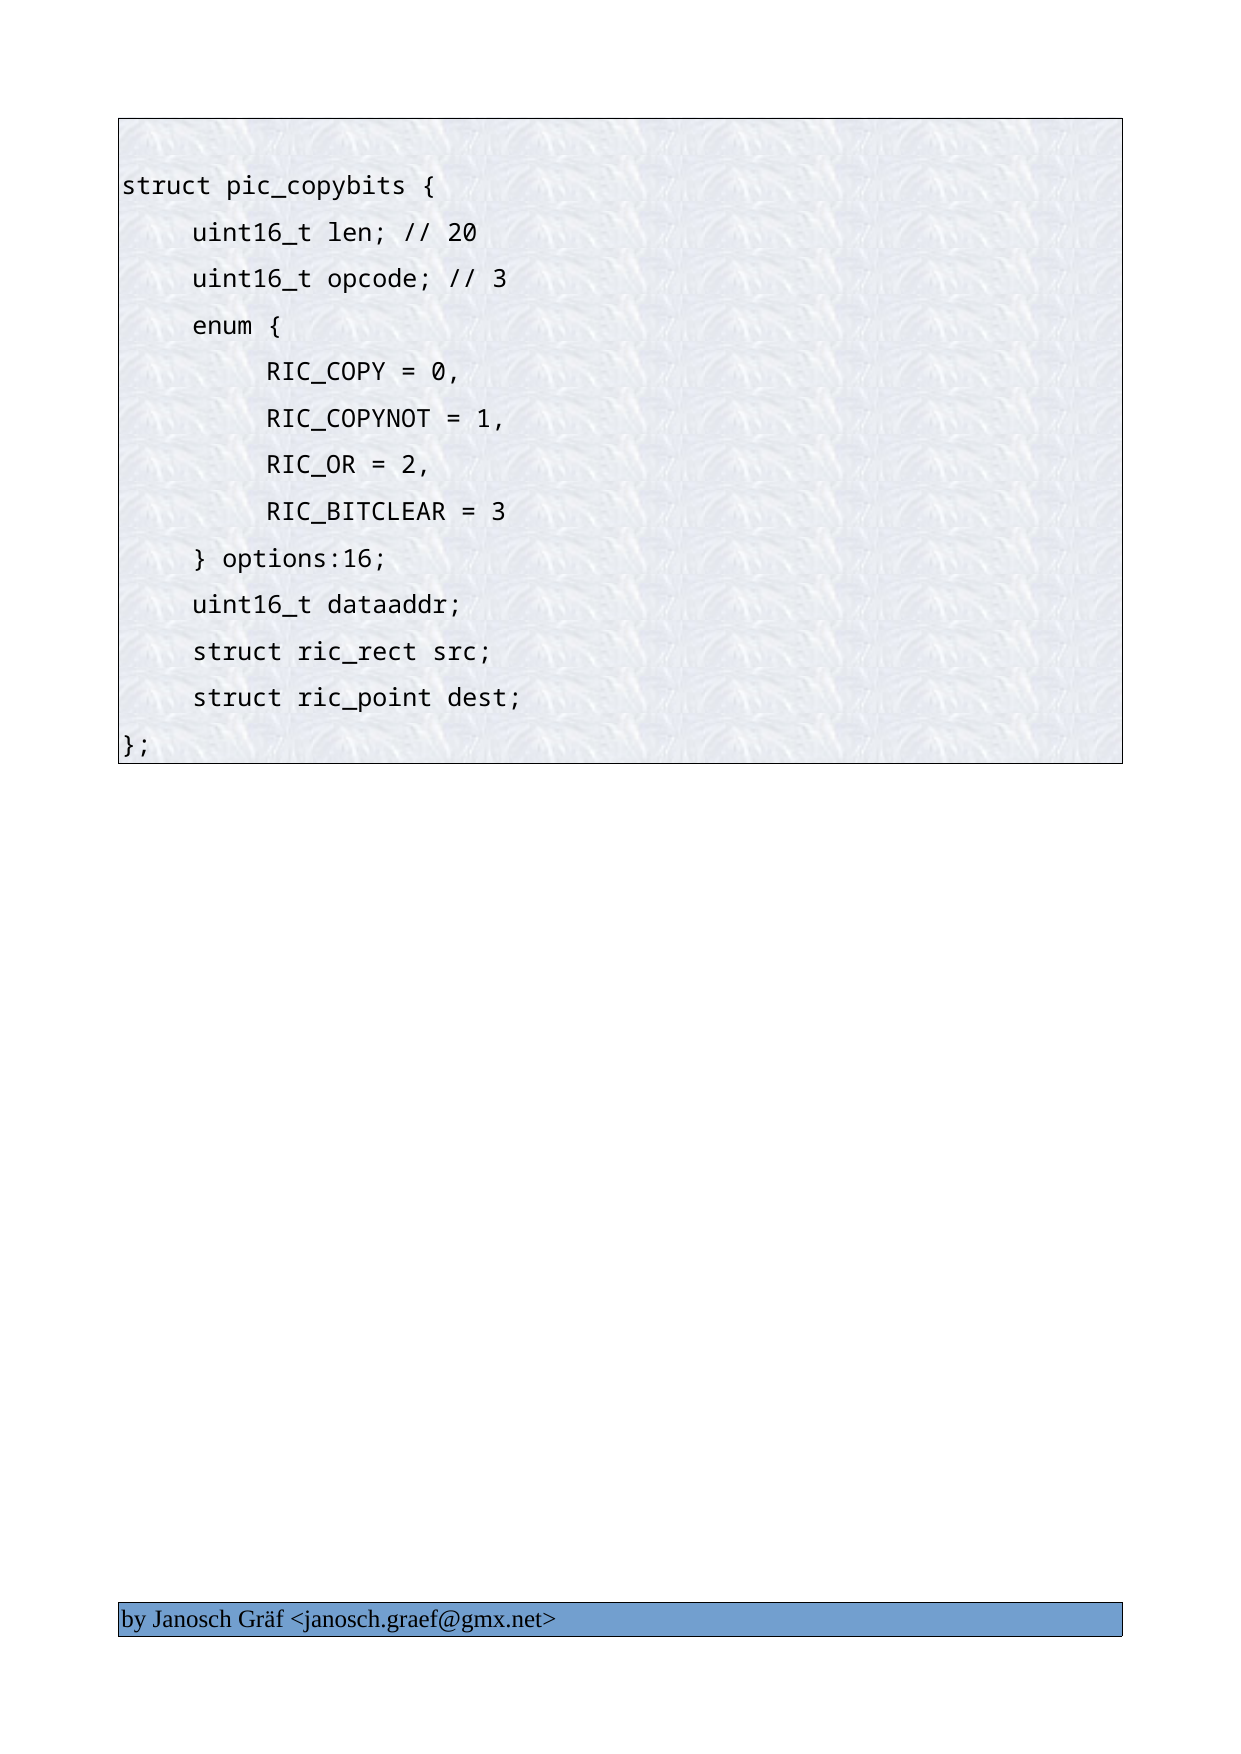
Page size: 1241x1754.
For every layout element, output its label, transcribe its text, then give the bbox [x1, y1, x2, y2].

text RIC_COPYNOT = 1, [119, 397, 1122, 434]
picture [119, 119, 1122, 156]
text }; [119, 723, 1122, 763]
text uint16_t len; // 20 [119, 211, 1122, 248]
text struct ric_point dest; [119, 677, 1122, 714]
text RIC_BITCLEAR = 3 [119, 491, 1122, 528]
text RIC_OR = 2, [119, 444, 1122, 481]
text uint16_t dataaddr; [119, 584, 1122, 621]
text struct pic_copybits { [119, 165, 1122, 202]
text enum { [119, 304, 1122, 341]
text } options:16; [119, 537, 1122, 574]
text uint16_t opcode; // 3 [119, 258, 1122, 295]
text struct ric_rect src; [119, 630, 1122, 667]
text RIC_COPY = 0, [119, 351, 1122, 388]
